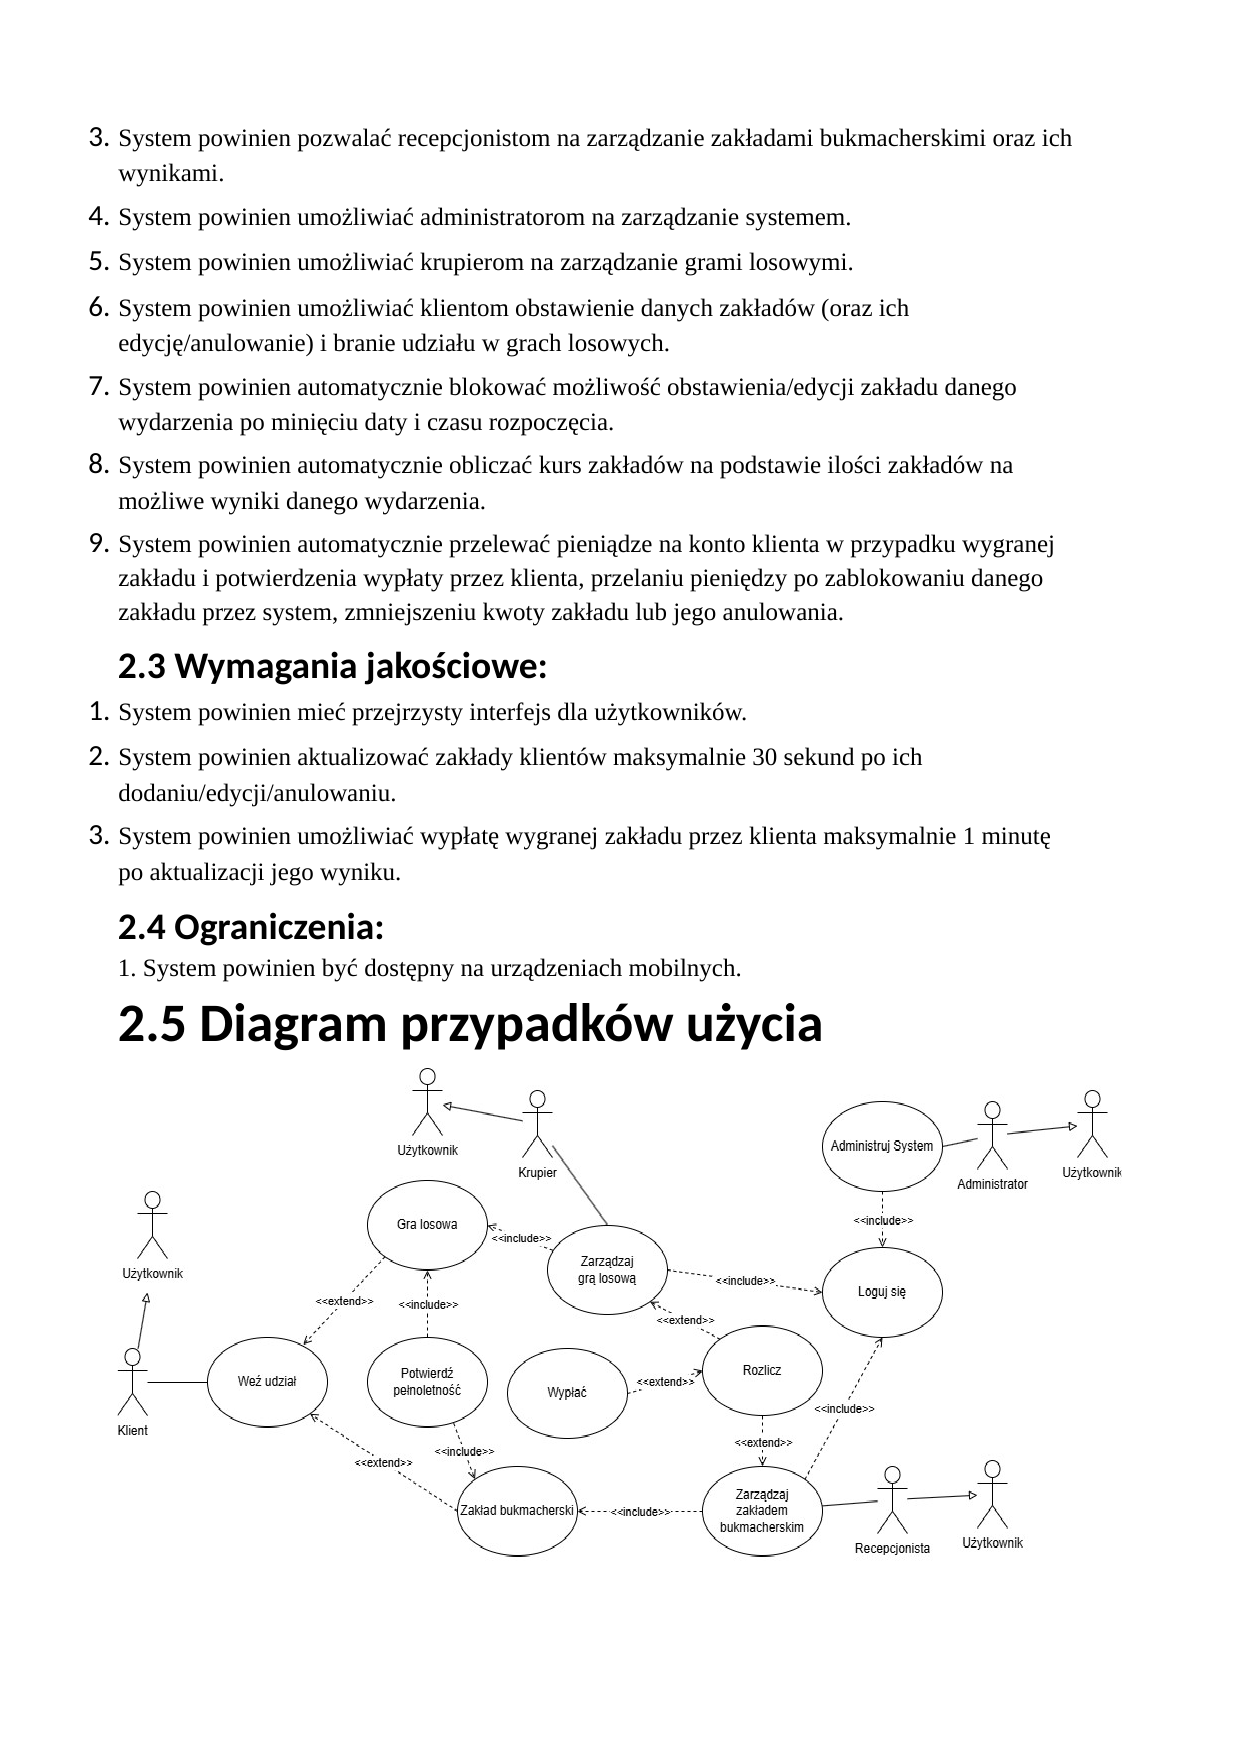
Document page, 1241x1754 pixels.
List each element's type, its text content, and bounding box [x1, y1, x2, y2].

list System powinien pozwalać recepcjonistom na zarządzanie zakładami bukmacherskimi oraz ich wynikami. [88, 118, 1079, 188]
text 2.3 Wymagania jakościowe: [118, 642, 1122, 688]
list System powinien umożliwiać wypłatę wygranej zakładu przez klienta maksymalnie 1 minutę po aktualizacji jego wyniku. [88, 816, 1079, 886]
list System powinien automatycznie blokować możliwość obstawienia/edycji zakładu danego wydarzenia po minięciu daty i czasu rozpoczęcia. [88, 367, 1079, 437]
list System powinien umożliwiać krupierom na zarządzanie grami losowymi. [88, 242, 1079, 278]
list System powinien aktualizować zakłady klientów maksymalnie 30 sekund po ich dodaniu/edycji/anulowaniu. [88, 737, 1079, 807]
text 2.4 Ograniczenia: [118, 903, 1122, 948]
list System powinien automatycznie obliczać kurs zakładów na podstawie ilości zakładów na możliwe wyniki danego wydarzenia. [88, 446, 1079, 515]
list System powinien automatycznie przelewać pieniądze na konto klienta w przypadku wygranej zakładu i potwierdzenia wypłaty przez klienta, przelaniu pieniędzy po zablokowaniu danego zakładu przez system, zmniejszeniu kwoty zakładu lub jego anulowania. [88, 524, 1079, 626]
list System powinien mieć przejrzysty interfejs dla użytkowników. [88, 692, 1079, 727]
text 1. System powinien być dostępny na urządzeniach mobilnych. [118, 952, 1079, 982]
list System powinien umożliwiać klientom obstawienie danych zakładów (oraz ich edycję/anulowanie) i branie udziału w grach losowych. [88, 288, 1079, 358]
text 2.5 Diagram przypadków użycia [118, 988, 1122, 1054]
list System powinien umożliwiać administratorom na zarządzanie systemem. [88, 197, 1079, 232]
